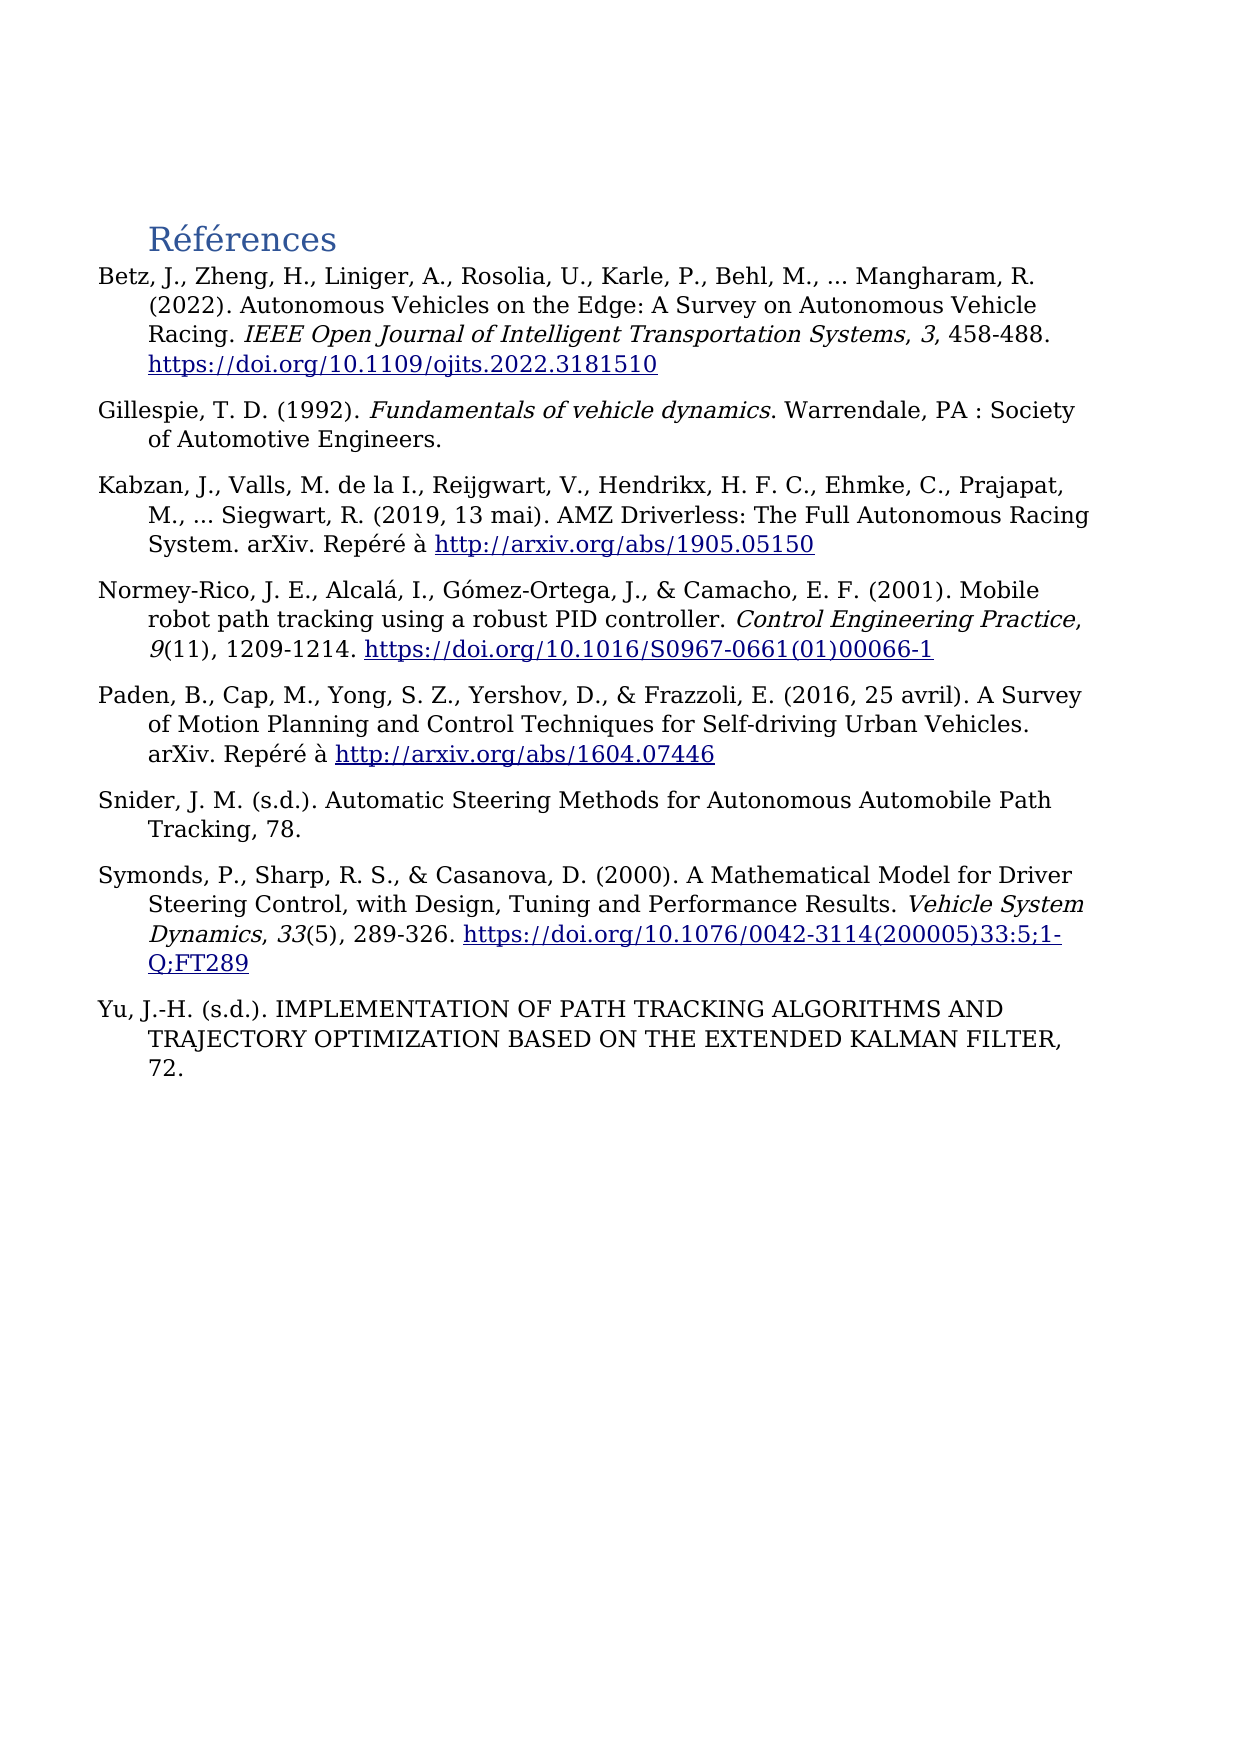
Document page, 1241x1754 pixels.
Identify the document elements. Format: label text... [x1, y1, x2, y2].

text Symonds, P., Sharp, R. S., & Casanova, D. (2000). A Mathematical Model for Driver Steering Control, with Design, Tuning and Performance Results. Vehicle System Dynamics, 33(5), 289‑326. https://doi.org/10.1076/0042-3114(200005)33:5;1-Q;FT289 [98, 861, 1093, 976]
text Kabzan, J., Valls, M. de la I., Reijgwart, V., Hendrikx, H. F. C., Ehmke, C., Prajapat, M., … Siegwart, R. (2019, 13 mai). AMZ Driverless: The Full Autonomous Racing System. arXiv. Repéré à http://arxiv.org/abs/1905.05150 [98, 471, 1093, 557]
text Yu, J.-H. (s.d.). IMPLEMENTATION OF PATH TRACKING ALGORITHMS AND TRAJECTORY OPTIMIZATION BASED ON THE EXTENDED KALMAN FILTER, 72. [98, 995, 1093, 1081]
text Betz, J., Zheng, H., Liniger, A., Rosolia, U., Karle, P., Behl, M., … Mangharam, R. (2022). Autonomous Vehicles on the Edge: A Survey on Autonomous Vehicle Racing. IEEE Open Journal of Intelligent Transportation Systems, 3, 458‑488. https://doi.org/10.1109/ojits.2022.3181510 [98, 261, 1093, 377]
text Normey-Rico, J. E., Alcalá, I., Gómez-Ortega, J., & Camacho, E. F. (2001). Mobile robot path tracking using a robust PID controller. Control Engineering Practice, 9(11), 1209‑1214. https://doi.org/10.1016/S0967-0661(01)00066-1 [98, 576, 1093, 662]
subtitle Références [148, 219, 1093, 259]
text Snider, J. M. (s.d.). Automatic Steering Methods for Autonomous Automobile Path Tracking, 78. [98, 785, 1093, 842]
text Paden, B., Cap, M., Yong, S. Z., Yershov, D., & Frazzoli, E. (2016, 25 avril). A Survey of Motion Planning and Control Techniques for Self-driving Urban Vehicles. arXiv. Repéré à http://arxiv.org/abs/1604.07446 [98, 681, 1093, 767]
text Gillespie, T. D. (1992). Fundamentals of vehicle dynamics. Warrendale, PA : Society of Automotive Engineers. [98, 396, 1093, 452]
